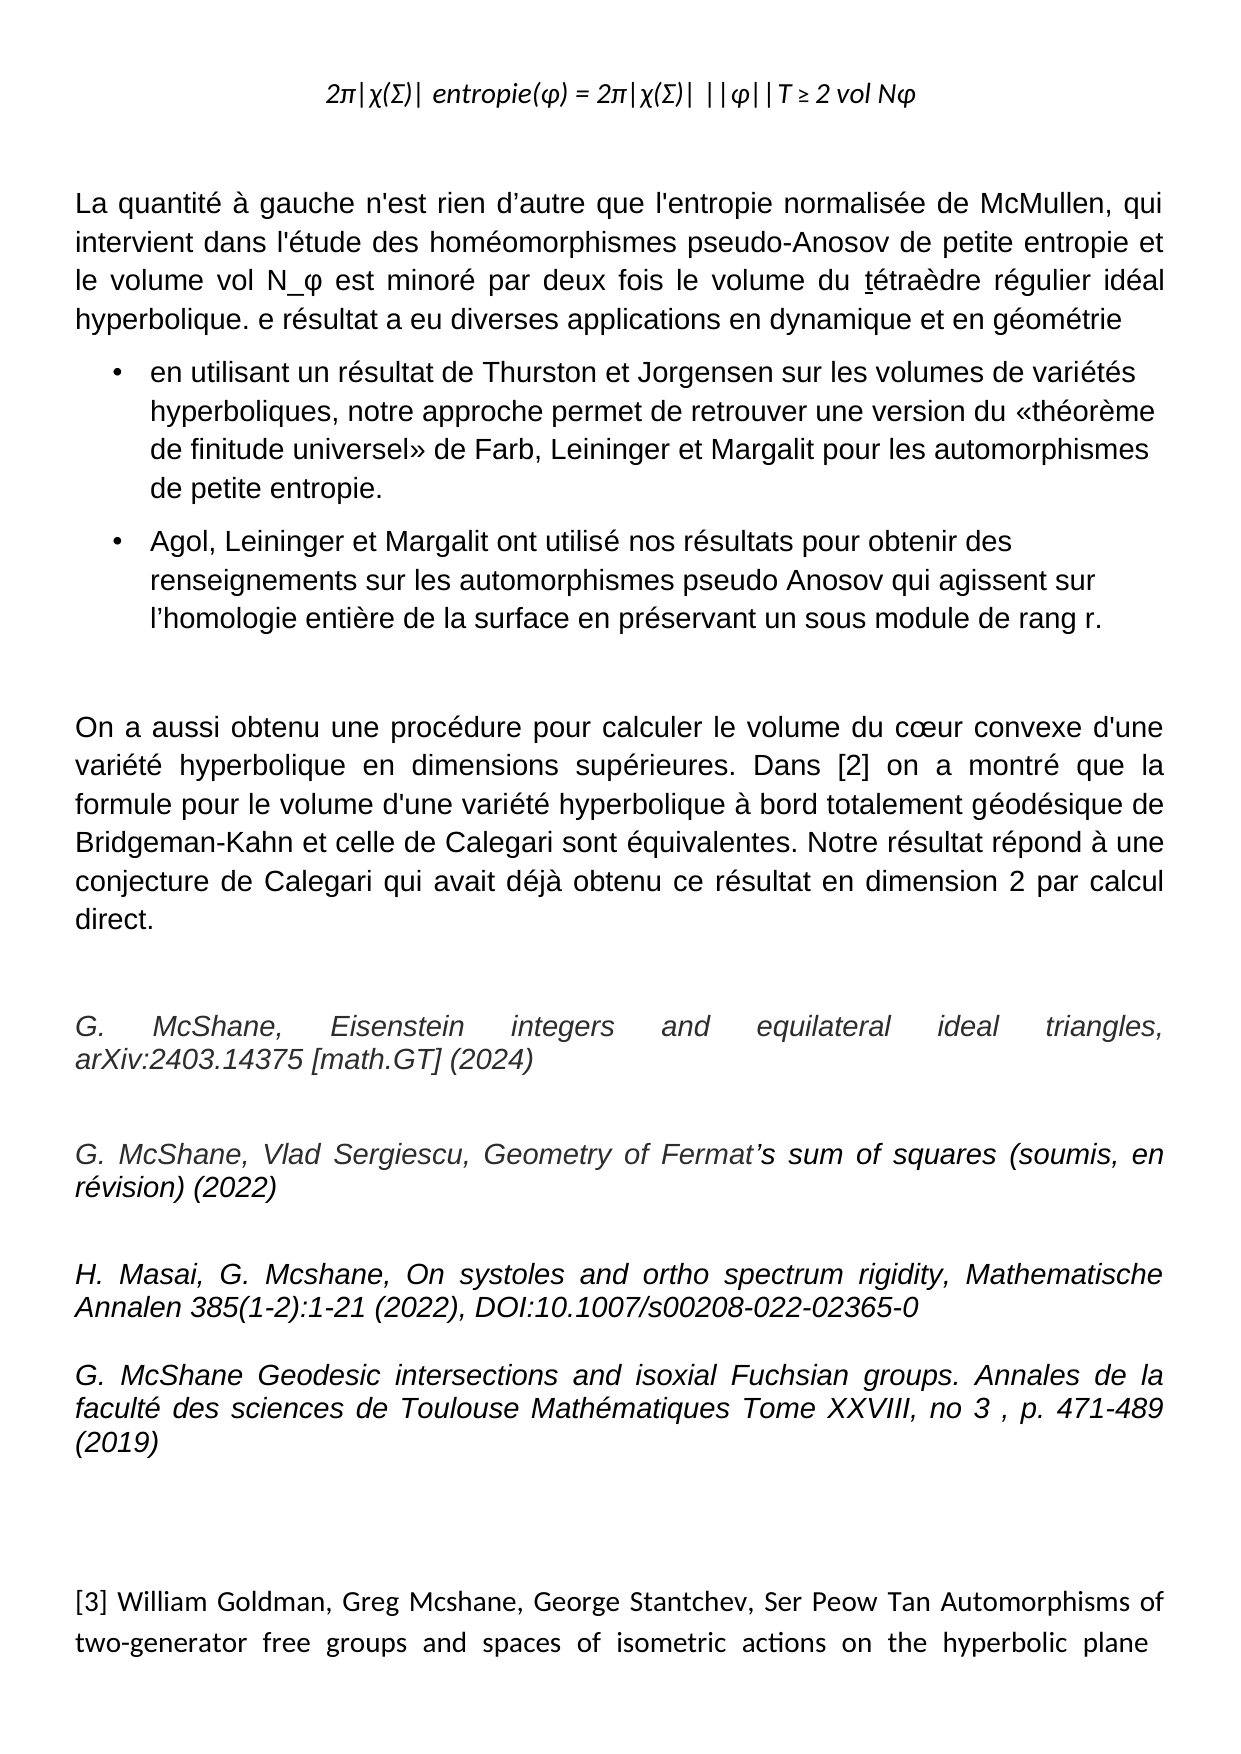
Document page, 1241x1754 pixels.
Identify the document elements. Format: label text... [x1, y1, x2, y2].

text G. McShane, Eisenstein integers and equilateral ideal triangles, arXiv:2403.14375 [math.GT] (2024) [75, 1009, 1165, 1076]
text G. McShane Geodesic intersections and isoxial Fuchsian groups. Annales de la faculté des sciences de Toulouse Mathématiques Tome XXVIII, no 3 , p. 471-489 (2019) [75, 1358, 1165, 1458]
text G. McShane, Vlad Sergiescu, Geometry of Fermat’s sum of squares (soumis, en révision) (2022) [75, 1137, 1165, 1204]
text H. Masai, G. Mcshane, On systoles and ortho spectrum rigidity, Mathematische Annalen 385(1-2):1-21 (2022), DOI:10.1007/s00208-022-02365-0 [75, 1257, 1165, 1324]
list Agol, Leininger et Margalit ont utilisé nos résultats pour obtenir des renseignements sur les automorphismes pseudo Anosov qui agissent sur l’homologie entière de la surface en préservant un sous module de rang r. [112, 524, 1165, 634]
text 2π|χ(Σ)| entropie(φ) = 2π|χ(Σ)| ||φ||T ≥ 2 vol Nφ [75, 75, 1165, 111]
text La quantité à gauche n'est rien d’autre que l'entropie normalisée de McMullen, qui intervient dans l'étude des homéomorphismes pseudo-Anosov de petite entropie et le volume vol N_φ est minoré par deux fois le volume du tétraèdre régulier idéal hyperbolique. e résultat a eu diverses applications en dynamique et en géométrie [75, 186, 1165, 335]
text On a aussi obtenu une procédure pour calculer le volume du cœur convexe d'une variété hyperbolique en dimensions supérieures. Dans [2] on a montré que la formule pour le volume d'une variété hyperbolique à bord totalement géodésique de Bridgeman-Kahn et celle de Calegari sont équivalentes. Notre résultat répond à une conjecture de Calegari qui avait déjà obtenu ce résultat en dimension 2 par calcul direct. [75, 710, 1165, 936]
text [3] William Goldman, Greg Mcshane, George Stantchev, Ser Peow Tan Automorphisms of two-generator free groups and spaces of isometric actions on the hyperbolic plane [75, 1583, 1165, 1659]
list en utilisant un résultat de Thurston et Jorgensen sur les volumes de variétés hyperboliques, notre approche permet de retrouver une version du «théorème de finitude universel» de Farb, Leininger et Margalit pour les automorphismes de petite entropie. [112, 355, 1165, 504]
